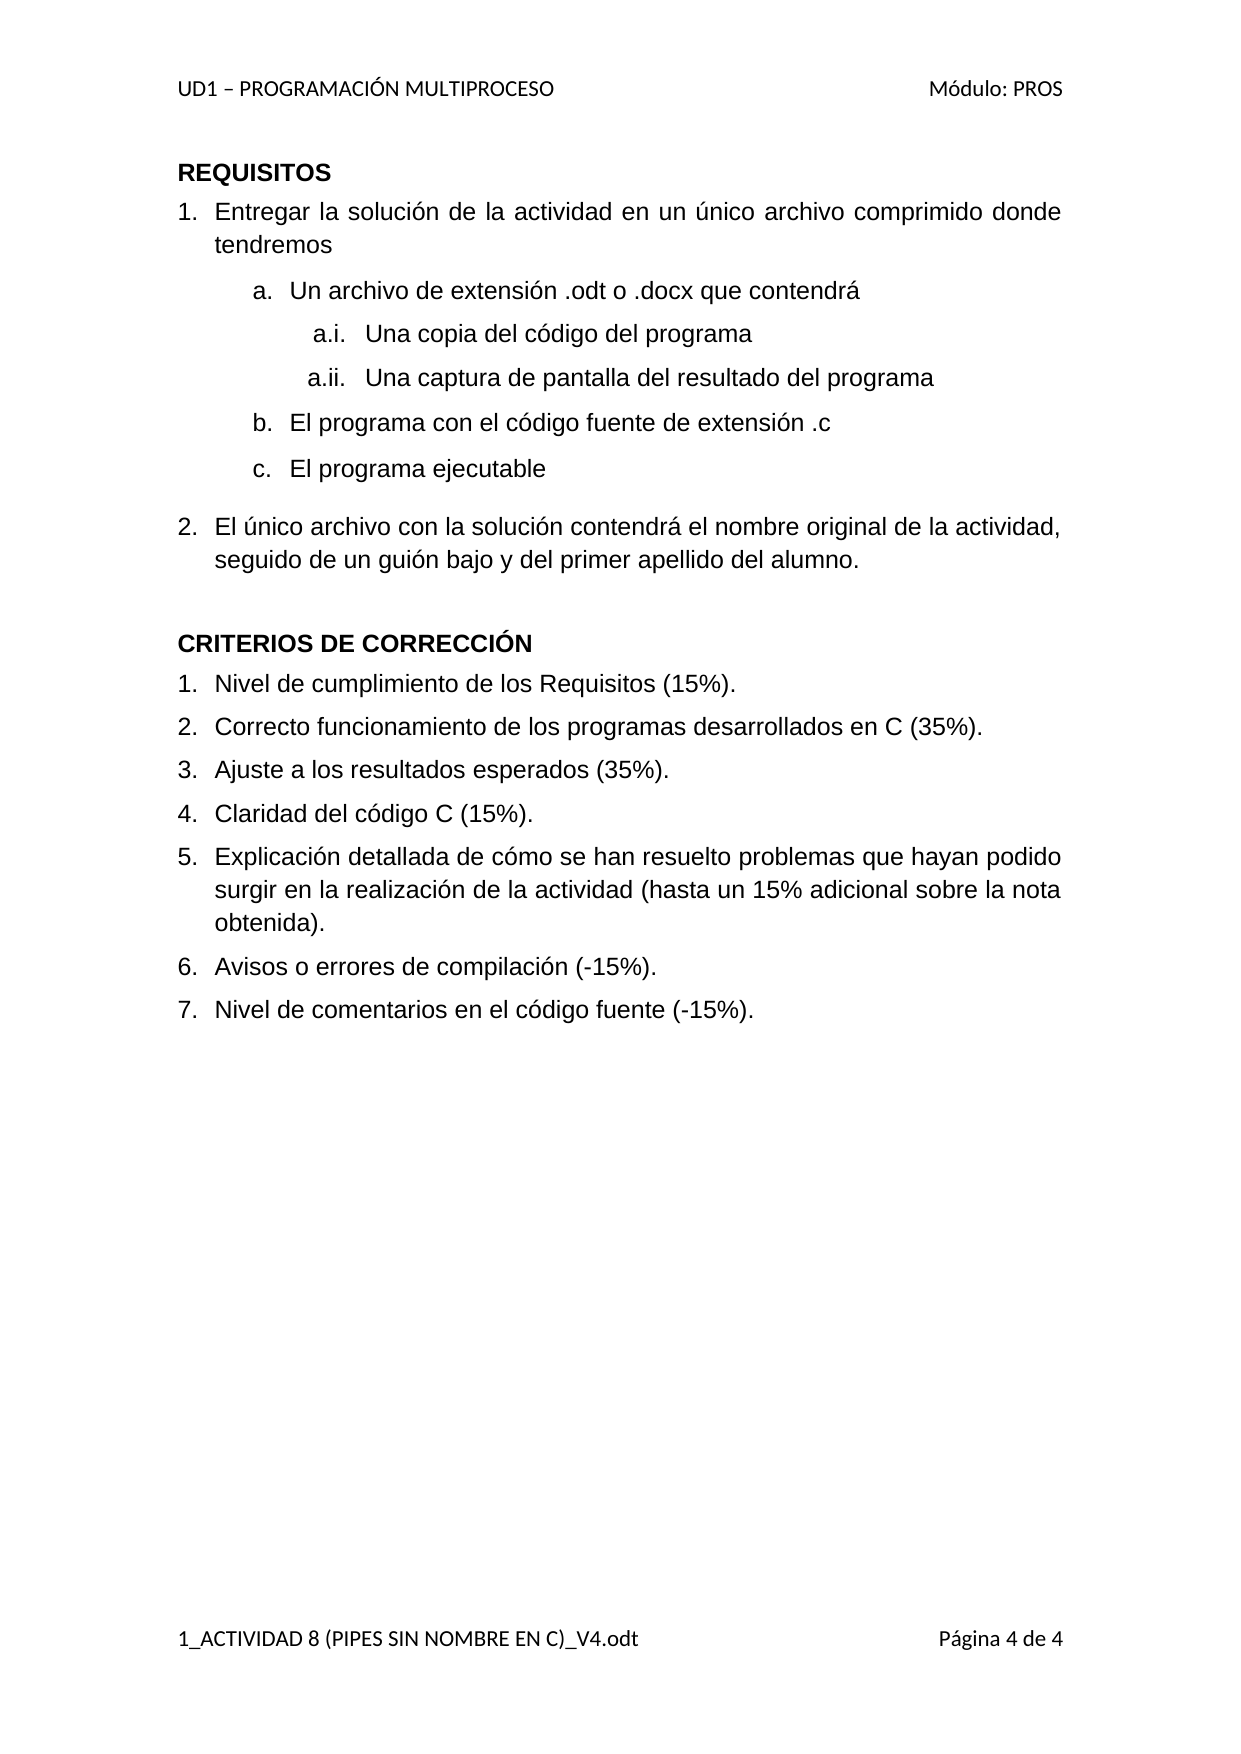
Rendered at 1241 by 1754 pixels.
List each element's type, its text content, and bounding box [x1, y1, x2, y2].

text REQUISITOS [177, 158, 1063, 187]
list Una copia del código del programa [346, 319, 1063, 348]
list El programa con el código fuente de extensión .c [252, 408, 1063, 437]
list Nivel de cumplimiento de los Requisitos (15%). [177, 668, 1063, 697]
list Una captura de pantalla del resultado del programa [346, 363, 1063, 391]
list Explicación detallada de cómo se han resuelto problemas que hayan podido surgir en la realización de la actividad (hasta un 15% adicional sobre la nota obtenida). [177, 842, 1063, 937]
list El programa ejecutable [252, 454, 1063, 482]
list Nivel de comentarios en el código fuente (-15%). [177, 995, 1063, 1024]
text CRITERIOS DE CORRECCIÓN [177, 629, 1063, 658]
list Avisos o errores de compilación (-15%). [177, 952, 1063, 981]
list Correcto funcionamiento de los programas desarrollados en C (35%). [177, 712, 1063, 741]
list El único archivo con la solución contendrá el nombre original de la actividad, seguido de un guión bajo y del primer apellido del alumno. [177, 512, 1063, 573]
list Claridad del código C (15%). [177, 799, 1063, 828]
list Entregar la solución de la actividad en un único archivo comprimido donde tendremos [177, 197, 1063, 259]
list Ajuste a los resultados esperados (35%). [177, 755, 1063, 784]
list Un archivo de extensión .odt o .docx que contendrá [252, 276, 1063, 304]
